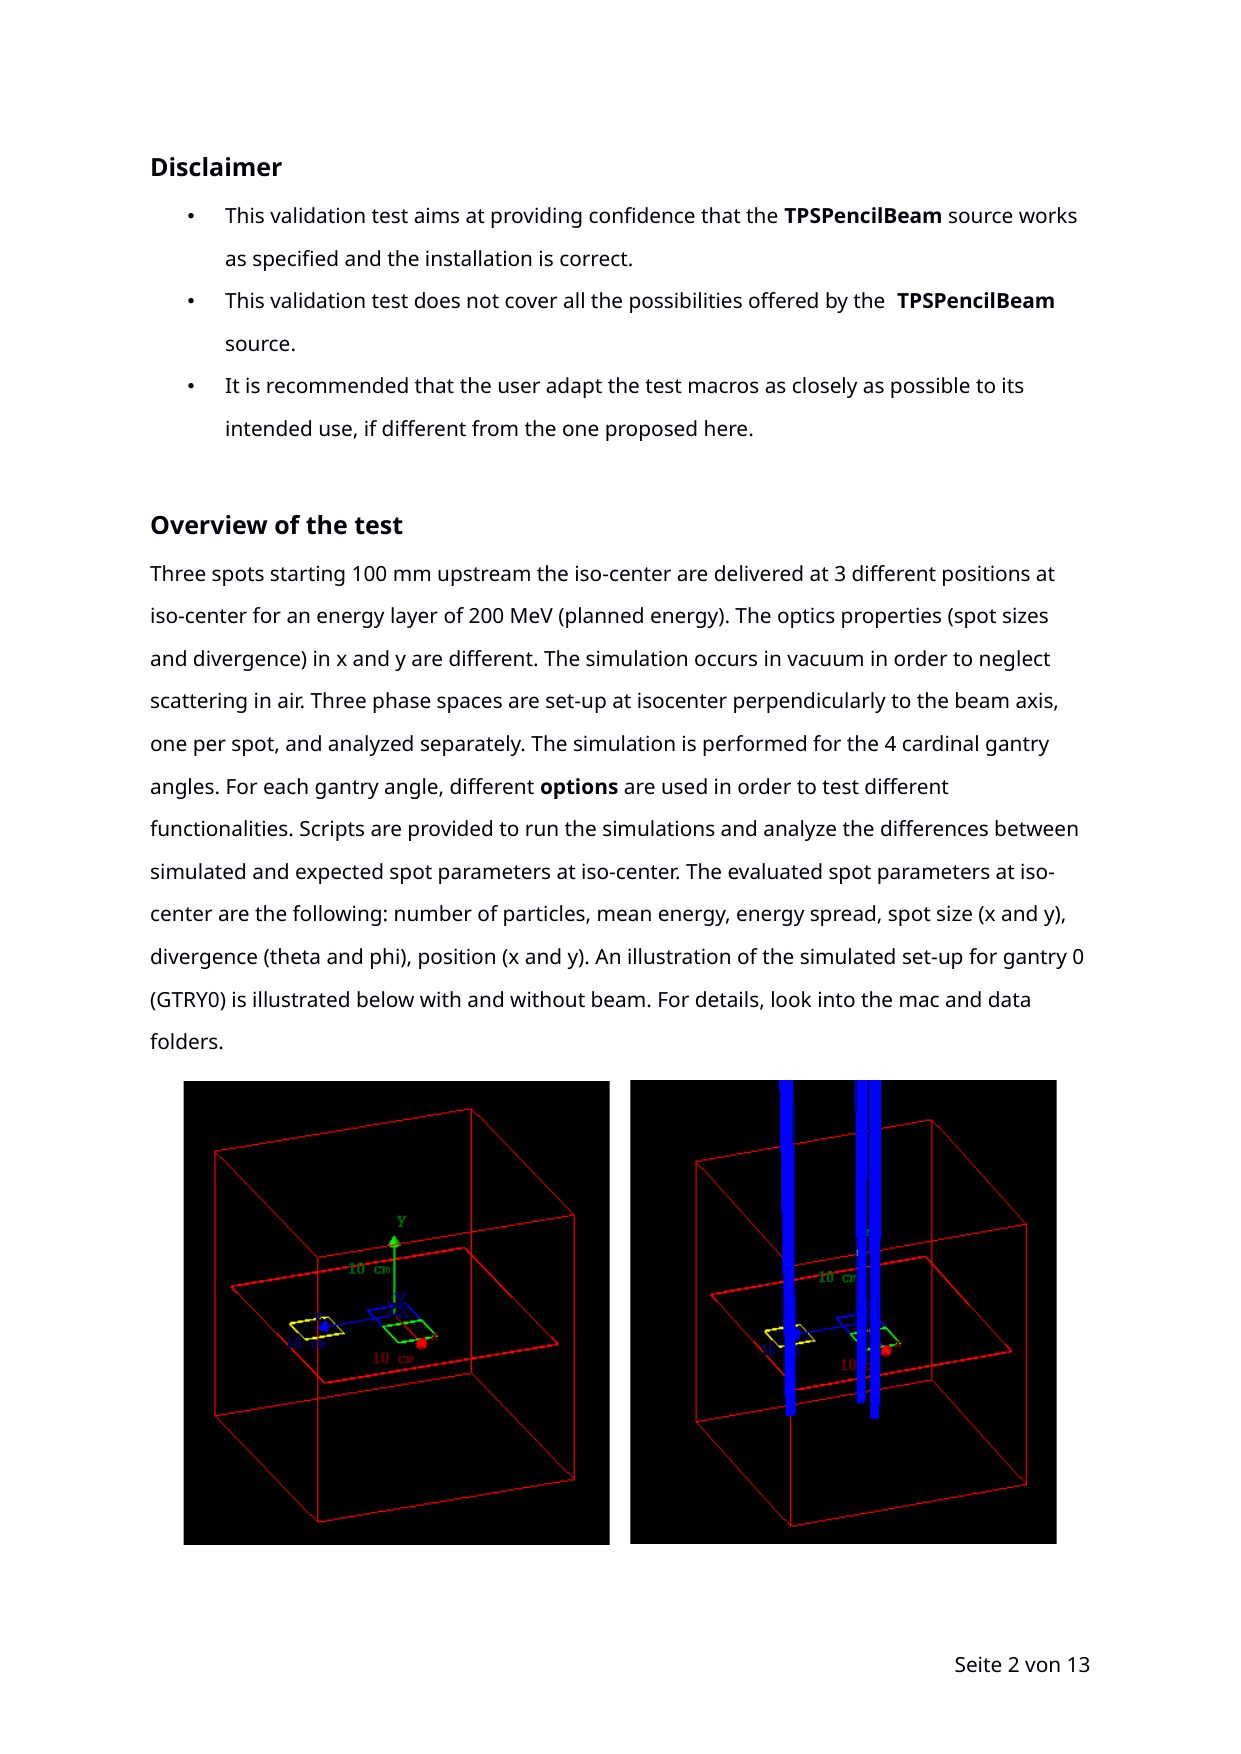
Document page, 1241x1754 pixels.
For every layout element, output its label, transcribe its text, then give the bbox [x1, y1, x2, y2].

text Three spots starting 100 mm upstream the iso-center are delivered at 3 different positions at iso-center for an energy layer of 200 MeV (planned energy). The optics properties (spot sizes and divergence) in x and y are different. The simulation occurs in vacuum in order to neglect scattering in air. Three phase spaces are set-up at isocenter perpendicularly to the beam axis, one per spot, and analyzed separately. The simulation is performed for the 4 cardinal gantry angles. For each gantry angle, different options are used in order to test different functionalities. Scripts are provided to run the simulations and analyze the differences between simulated and expected spot parameters at iso-center. The evaluated spot parameters at iso-center are the following: number of particles, mean energy, energy spread, spot size (x and y), divergence (theta and phi), position (x and y). An illustration of the simulated set-up for gantry 0 (GTRY0) is illustrated below with and without beam. For details, look into the mac and data folders. [150, 559, 1090, 1056]
text Disclaimer [150, 150, 1090, 184]
picture [630, 1080, 1057, 1544]
list This validation test aims at providing confidence that the TPSPencilBeam source works as specified and the installation is correct. [187, 201, 1090, 272]
list This validation test does not cover all the possibilities offered by the TPSPencilBeam source. [187, 286, 1090, 357]
list It is recommended that the user adapt the test macros as closely as possible to its intended use, if different from the one proposed here. [187, 371, 1090, 442]
picture [183, 1081, 610, 1545]
list Overview of the test [150, 508, 1090, 542]
